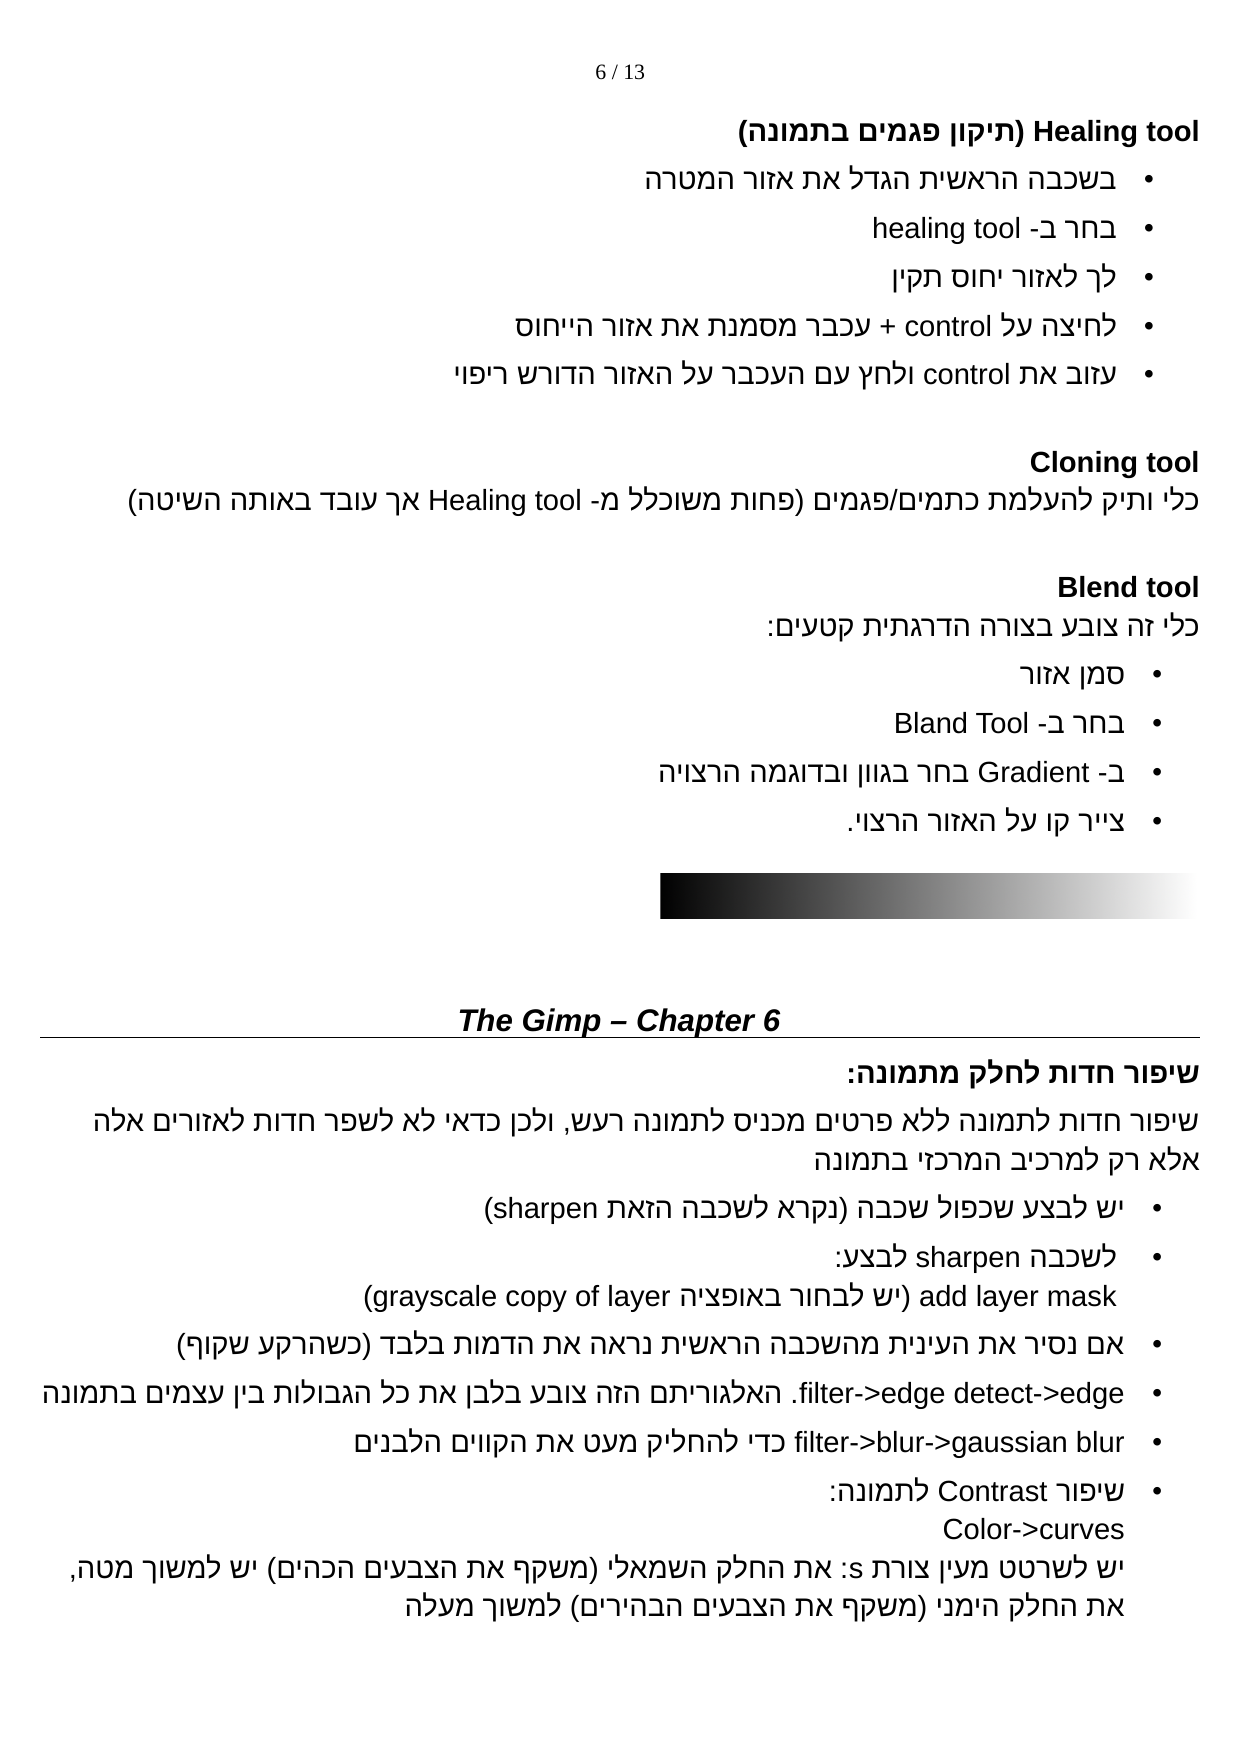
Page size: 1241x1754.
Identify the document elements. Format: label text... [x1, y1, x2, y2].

list בחר ב- healing tool [40, 211, 1154, 245]
text Blend tool כלי זה צובע בצורה הדרגתית קטעים: [40, 570, 1200, 642]
list לחיצה על control + עכבר מסמנת את אזור הייחוס [40, 308, 1154, 342]
list לך לאזור יחוס תקין [40, 260, 1154, 293]
list עזוב את control ולחץ עם העכבר על האזור הדורש ריפוי [40, 357, 1154, 429]
text שיפור חדות לחלק מתמונה: [40, 1056, 1200, 1089]
list filter->edge detect->edge. האלגוריתם הזה צובע בלבן את כל הגבולות בין עצמים בתמונה [40, 1376, 1162, 1410]
list אם נסיר את העינית מהשכבה הראשית נראה את הדמות בלבד (כשהרקע שקוף) [40, 1327, 1162, 1361]
text שיפור חדות לתמונה ללא פרטים מכניס לתמונה רעש, ולכן כדאי לא לשפר חדות לאזורים אלה אלא רק למרכיב המרכזי בתמונה [40, 1104, 1200, 1176]
list בחר ב- Bland Tool [40, 706, 1162, 740]
list filter->blur->gaussian blur כדי להחליק מעט את הקווים הלבנים [40, 1425, 1162, 1458]
list יש לבצע שכפול שכבה (נקרא לשכבה הזאת sharpen) [40, 1191, 1162, 1225]
subtitle The Gimp – Chapter 6 [40, 1002, 1200, 1037]
picture [660, 873, 1200, 919]
list ב- Gradient בחר בגוון ובדוגמה הרצויה [40, 755, 1162, 788]
list לשכבה sharpen לבצע: add layer mask (יש לבחור באופציה grayscale copy of layer) [40, 1240, 1162, 1312]
list בשכבה הראשית הגדל את אזור המטרה [40, 162, 1154, 196]
text Healing tool (תיקון פגמים בתמונה) [40, 114, 1200, 147]
list סמן אזור [40, 657, 1162, 691]
list צייר קו על האזור הרצוי. [40, 803, 1162, 837]
text Cloning tool כלי ותיק להעלמת כתמים/פגמים (פחות משוכלל מ- Healing tool אך עובד באותה השיטה) [40, 444, 1200, 555]
list שיפור Contrast לתמונה: Color->curves יש לשרטט מעין צורת s: את החלק השמאלי (משקף את הצבעים הכהים) יש למשוך מטה, את החלק הימני (משקף את הצבעים הבהירים) למשוך מעלה [40, 1473, 1162, 1623]
